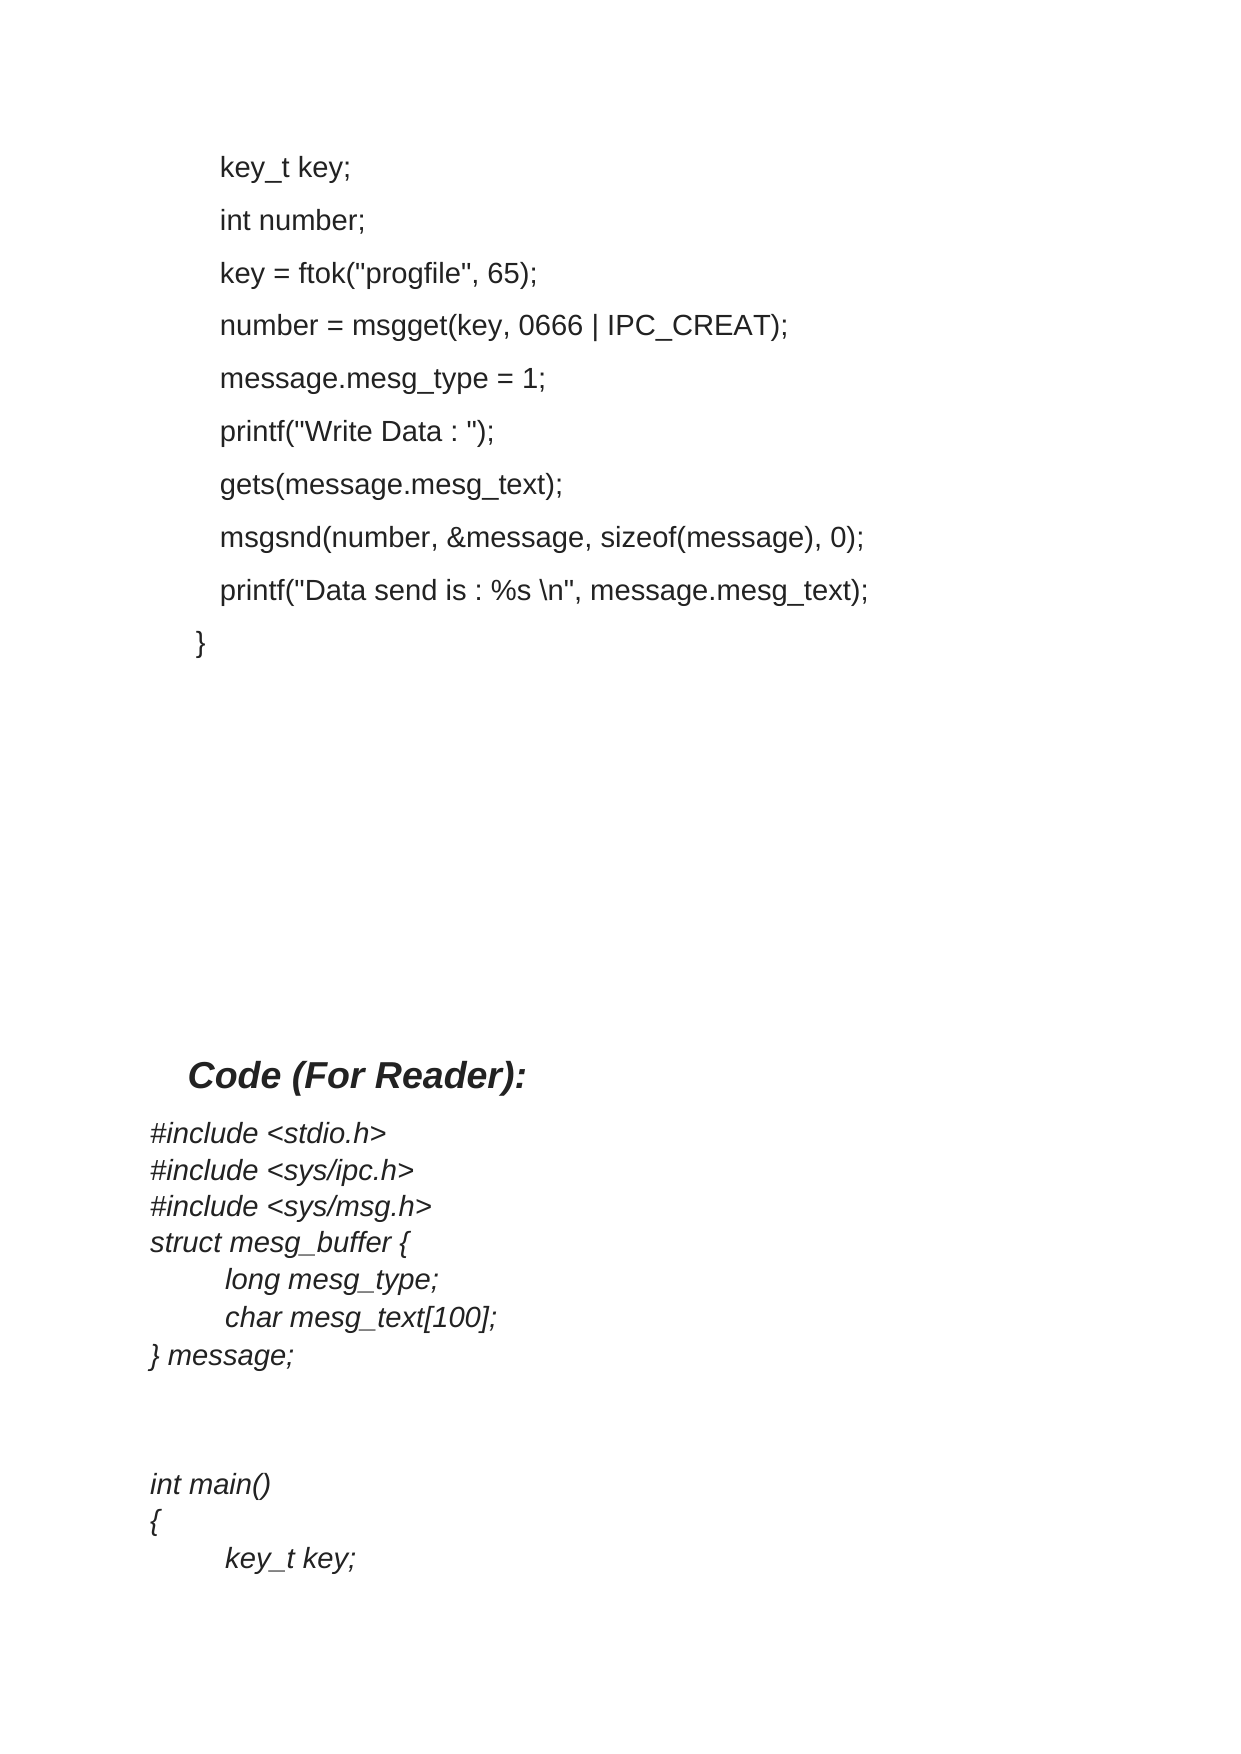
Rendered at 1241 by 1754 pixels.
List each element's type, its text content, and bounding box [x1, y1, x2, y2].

text int number; [187, 203, 1090, 236]
text key_t key; [187, 150, 1090, 183]
text printf("Data send is : %s \n", message.mesg_text); [187, 572, 1090, 606]
text printf("Write Data : "); [187, 414, 1090, 448]
text Code (For Reader): [187, 1053, 1090, 1096]
text #include <stdio.h> #include <sys/ipc.h> #include <sys/msg.h> struct mesg_buffer { long mesg_type; char mesg_text[100]; } message; [150, 1116, 1090, 1402]
text number = msgget(key, 0666 | IPC_CREAT); [187, 308, 1090, 342]
text } [187, 625, 1090, 659]
text message.mesg_type = 1; [187, 361, 1090, 395]
text msgsnd(number, &message, sizeof(message), 0); [187, 520, 1090, 553]
text key = ftok("progfile", 65); [187, 256, 1090, 289]
text gets(message.mesg_text); [187, 467, 1090, 500]
text int main() { key_t key; [150, 1467, 1090, 1575]
